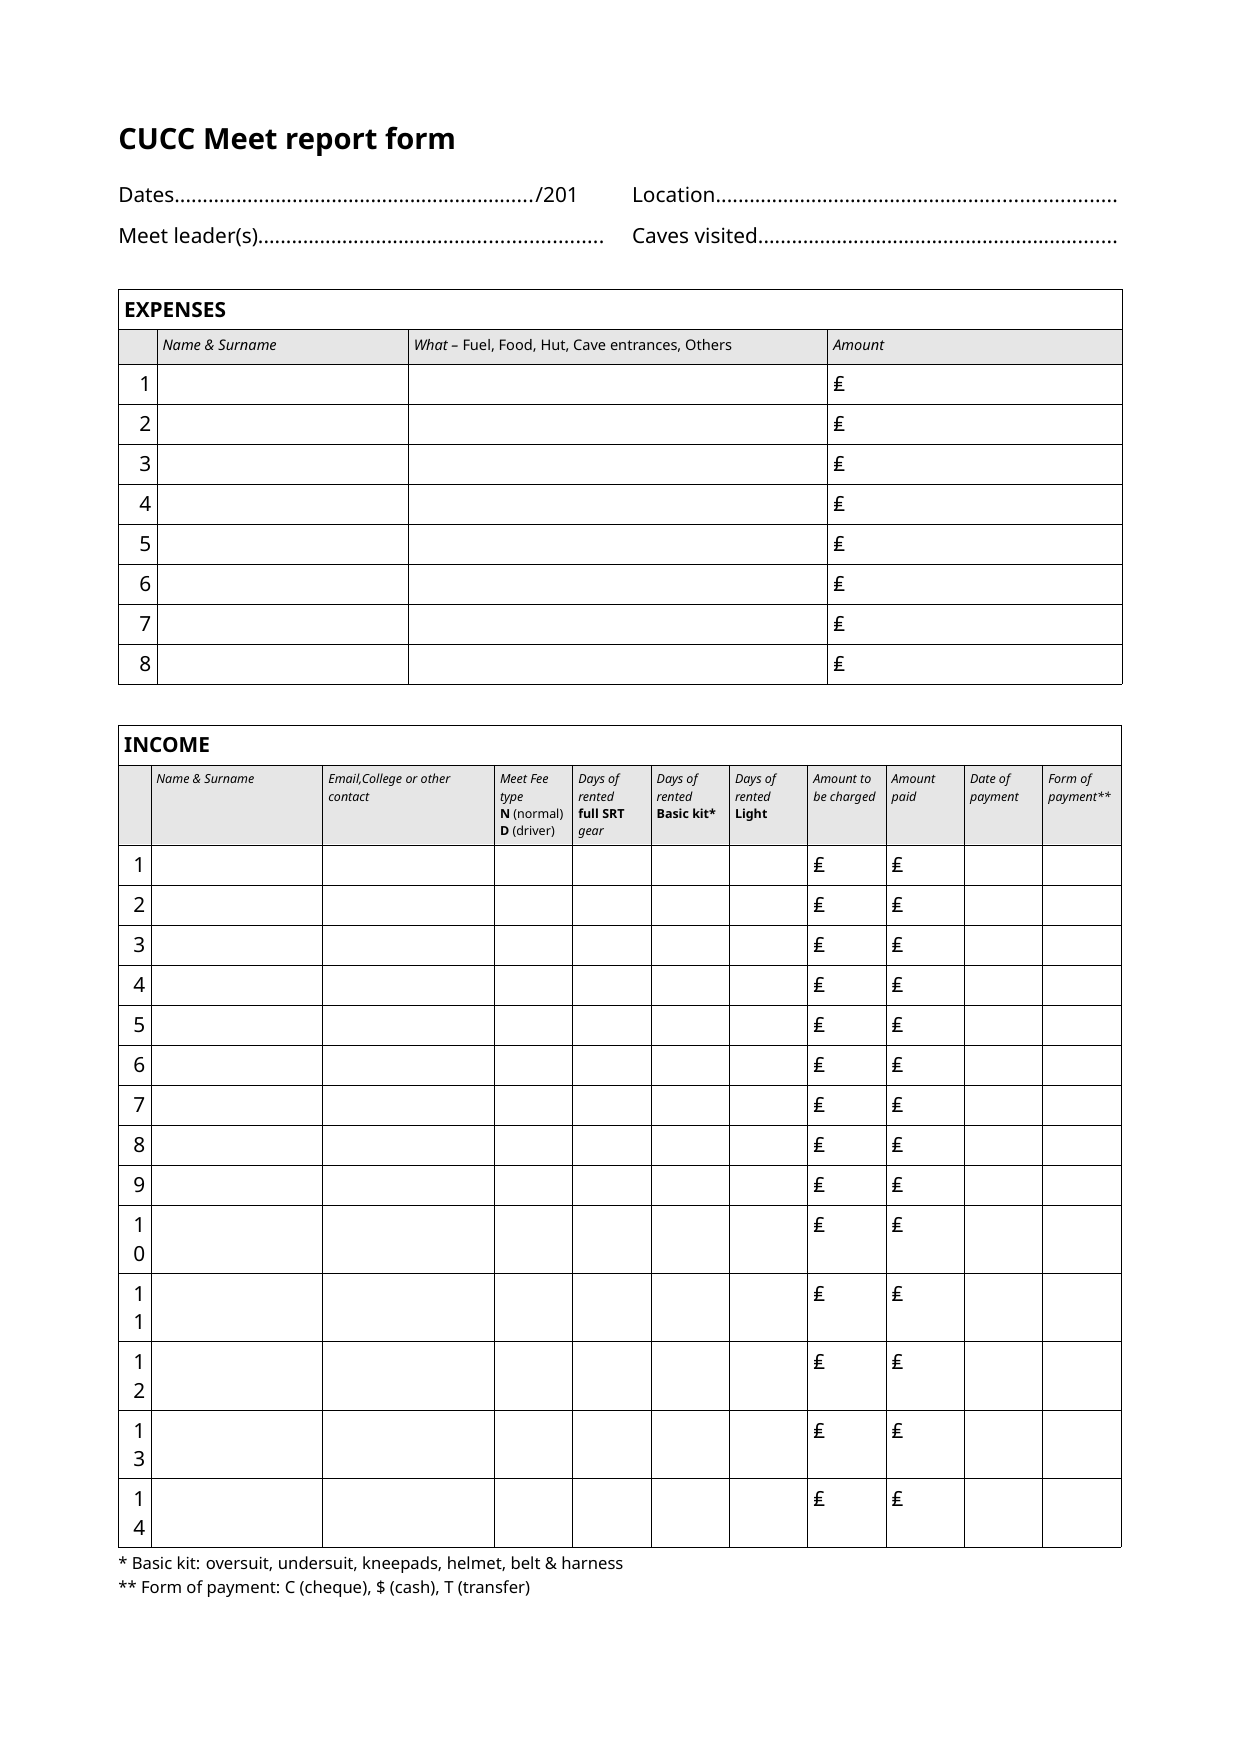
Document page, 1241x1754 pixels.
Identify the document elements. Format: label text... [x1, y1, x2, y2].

text ** Form of payment: C (cheque), $ (cash), T (transfer) [118, 1575, 1122, 1598]
table_cell [965, 1046, 1042, 1084]
table_cell ₤ [828, 405, 1122, 444]
table_cell 4 [119, 966, 151, 1004]
table_cell [158, 365, 408, 404]
table_cell ₤ [808, 1342, 886, 1410]
table_cell [965, 1274, 1042, 1341]
table_cell 7 [119, 605, 157, 644]
table_cell [323, 1206, 494, 1273]
table_cell 7 [119, 1086, 151, 1124]
table_cell [573, 1342, 651, 1410]
table_cell [965, 1006, 1042, 1044]
table_cell ₤ [808, 846, 886, 884]
table_cell 3 [119, 926, 151, 964]
table_cell What – Fuel, Food, Hut, Cave entrances, Others [409, 330, 827, 364]
table_cell [495, 886, 572, 924]
table_cell [652, 1006, 729, 1044]
table_cell [965, 966, 1042, 1004]
table_cell Amount paid [887, 766, 964, 844]
table_cell [495, 1342, 572, 1410]
table_cell [495, 1166, 572, 1204]
table_cell [323, 886, 494, 924]
table_cell [730, 1046, 807, 1084]
table_cell [152, 1342, 322, 1410]
table_cell [1043, 1166, 1121, 1204]
table_cell Amount to be charged [808, 766, 886, 844]
table_cell [409, 485, 827, 524]
table_cell [152, 1166, 322, 1204]
text CUCC Meet report form [118, 118, 1122, 158]
table_cell [1043, 1086, 1121, 1124]
table_cell Days of rented full SRT gear [573, 766, 651, 844]
table_cell [323, 1274, 494, 1341]
table_cell ₤ [887, 846, 964, 884]
table_cell [158, 405, 408, 444]
table_cell [495, 1479, 572, 1547]
table_cell ₤ [887, 1274, 964, 1341]
table_cell [152, 926, 322, 964]
table_cell ₤ [887, 1006, 964, 1044]
table_cell ₤ [828, 565, 1122, 604]
table_cell Name & Surname [152, 766, 322, 844]
table_cell [965, 846, 1042, 884]
table_cell [323, 926, 494, 964]
table_cell [652, 1086, 729, 1124]
table_cell [730, 1166, 807, 1204]
table_cell 2 [119, 886, 151, 924]
table_cell [323, 1411, 494, 1478]
table_cell [652, 1411, 729, 1478]
table_cell [730, 1126, 807, 1164]
table_cell ₤ [887, 886, 964, 924]
text * Basic kit: oversuit, undersuit, kneepads, helmet, belt & harness [118, 1547, 1122, 1575]
table_cell [495, 1086, 572, 1124]
table_cell ₤ [808, 926, 886, 964]
table_cell [1043, 1411, 1121, 1478]
table_cell ₤ [808, 1274, 886, 1341]
table_cell Name & Surname [158, 330, 408, 364]
table_cell [323, 1086, 494, 1124]
table_cell [652, 1126, 729, 1164]
table_cell [495, 1411, 572, 1478]
table_cell [730, 886, 807, 924]
table_cell [730, 1342, 807, 1410]
table_cell [495, 1206, 572, 1273]
table_cell [652, 1166, 729, 1204]
table_cell [158, 445, 408, 484]
table_cell 8 [119, 645, 157, 684]
table_cell [323, 966, 494, 1004]
table_cell [495, 926, 572, 964]
table_header EXPENSES [119, 290, 1122, 329]
table_cell 12 [119, 1342, 151, 1410]
table_cell ₤ [887, 1206, 964, 1273]
table_cell [652, 1206, 729, 1273]
table_cell ₤ [828, 365, 1122, 404]
table_cell [1043, 886, 1121, 924]
table_cell [965, 1411, 1042, 1478]
table_cell [409, 445, 827, 484]
table_cell [730, 1206, 807, 1273]
table_cell [409, 605, 827, 644]
table_cell [730, 1274, 807, 1341]
table_cell ₤ [808, 1166, 886, 1204]
table_cell 5 [119, 1006, 151, 1044]
table_cell 6 [119, 565, 157, 604]
table_cell [1043, 1342, 1121, 1410]
table_cell [152, 1411, 322, 1478]
table_cell [1043, 1206, 1121, 1273]
table_cell [573, 1479, 651, 1547]
table_cell [965, 1206, 1042, 1273]
table_header INCOME [119, 726, 1121, 765]
table_cell Meet Fee type N (normal) D (driver) [495, 766, 572, 844]
table_cell [158, 525, 408, 564]
table_cell [323, 1126, 494, 1164]
table_cell 11 [119, 1274, 151, 1341]
table_cell [965, 1479, 1042, 1547]
table_cell [1043, 1274, 1121, 1341]
table_cell 14 [119, 1479, 151, 1547]
table_cell ₤ [828, 605, 1122, 644]
table_cell [1043, 1006, 1121, 1044]
table_cell [495, 1046, 572, 1084]
table_cell [965, 1166, 1042, 1204]
table_cell 2 [119, 405, 157, 444]
table_cell Days of rented Basic kit* [652, 766, 729, 844]
table_cell 4 [119, 485, 157, 524]
table_cell [1043, 926, 1121, 964]
table_cell [573, 846, 651, 884]
table_cell [730, 926, 807, 964]
table_cell ₤ [887, 1411, 964, 1478]
table_cell [323, 1342, 494, 1410]
table_cell [652, 1479, 729, 1547]
table_cell 13 [119, 1411, 151, 1478]
table_cell ₤ [887, 1046, 964, 1084]
table_cell [652, 1342, 729, 1410]
text Location [632, 181, 1122, 209]
table_cell ₤ [887, 1479, 964, 1547]
table_cell [652, 886, 729, 924]
table_cell ₤ [808, 1479, 886, 1547]
table_cell [573, 1274, 651, 1341]
table_cell [495, 966, 572, 1004]
table_cell [573, 1411, 651, 1478]
table_cell 8 [119, 1126, 151, 1164]
table_cell ₤ [808, 1206, 886, 1273]
table_cell [573, 1046, 651, 1084]
table_cell [495, 1126, 572, 1164]
table_cell [1043, 846, 1121, 884]
table_cell [158, 485, 408, 524]
table_cell ₤ [808, 966, 886, 1004]
text Meet leader(s) [118, 221, 608, 249]
table_cell [495, 1006, 572, 1044]
table_cell [965, 1342, 1042, 1410]
table_cell [323, 1166, 494, 1204]
table_cell [573, 1126, 651, 1164]
table_cell [152, 886, 322, 924]
table_cell [573, 1086, 651, 1124]
table_cell [730, 966, 807, 1004]
table_cell [652, 1274, 729, 1341]
table_cell [409, 565, 827, 604]
table_cell [152, 966, 322, 1004]
table_cell [152, 1206, 322, 1273]
table_cell [409, 365, 827, 404]
table_cell [730, 1479, 807, 1547]
table_cell [573, 886, 651, 924]
table_cell [652, 1046, 729, 1084]
table_cell [323, 1479, 494, 1547]
table_cell [573, 1006, 651, 1044]
table_cell 1 [119, 846, 151, 884]
table_cell [652, 966, 729, 1004]
table_cell [152, 1006, 322, 1044]
table_cell [652, 926, 729, 964]
table_cell [323, 1006, 494, 1044]
table_cell Email,College or other contact [323, 766, 494, 844]
table_cell [409, 525, 827, 564]
table_cell [323, 846, 494, 884]
table_cell [965, 1086, 1042, 1124]
table_cell ₤ [887, 1086, 964, 1124]
table_cell [158, 645, 408, 684]
table_cell 10 [119, 1206, 151, 1273]
table_cell [1043, 1046, 1121, 1084]
table_cell [409, 645, 827, 684]
table_cell [573, 1206, 651, 1273]
table_cell ₤ [808, 886, 886, 924]
table_cell [965, 926, 1042, 964]
table_cell [119, 766, 151, 844]
table_cell 3 [119, 445, 157, 484]
table_cell Amount [828, 330, 1122, 364]
table_cell [495, 1274, 572, 1341]
table_cell [730, 1086, 807, 1124]
table_cell ₤ [808, 1006, 886, 1044]
table_cell [573, 966, 651, 1004]
table_cell Date of payment [965, 766, 1042, 844]
table_cell [158, 605, 408, 644]
table_cell ₤ [887, 1342, 964, 1410]
table_cell [573, 926, 651, 964]
table_cell 5 [119, 525, 157, 564]
table_cell [1043, 1126, 1121, 1164]
table_cell [152, 846, 322, 884]
table_cell ₤ [828, 485, 1122, 524]
table_cell [152, 1126, 322, 1164]
table_cell ₤ [808, 1086, 886, 1124]
table_cell 9 [119, 1166, 151, 1204]
text Caves visited [632, 221, 1122, 249]
table_cell [152, 1086, 322, 1124]
table_cell ₤ [828, 445, 1122, 484]
table_cell ₤ [887, 1166, 964, 1204]
table_cell ₤ [887, 926, 964, 964]
table_cell ₤ [828, 645, 1122, 684]
table_cell [119, 330, 157, 364]
table_cell [573, 1166, 651, 1204]
table_cell [730, 1006, 807, 1044]
table_cell [152, 1274, 322, 1341]
table_cell ₤ [828, 525, 1122, 564]
table_cell [409, 405, 827, 444]
table_cell [158, 565, 408, 604]
table_cell [965, 886, 1042, 924]
table_cell 1 [119, 365, 157, 404]
table_cell [152, 1479, 322, 1547]
table_cell [730, 846, 807, 884]
text Dates /201 [118, 181, 608, 209]
table_cell Days of rented Light [730, 766, 807, 844]
table_cell [495, 846, 572, 884]
table_cell [965, 1126, 1042, 1164]
table_cell [323, 1046, 494, 1084]
table_cell [152, 1046, 322, 1084]
table_cell ₤ [887, 1126, 964, 1164]
table_cell ₤ [808, 1046, 886, 1084]
table_cell [730, 1411, 807, 1478]
table_cell ₤ [887, 966, 964, 1004]
table_cell 6 [119, 1046, 151, 1084]
table_cell ₤ [808, 1126, 886, 1164]
table_cell [652, 846, 729, 884]
table_cell [1043, 966, 1121, 1004]
table_cell ₤ [808, 1411, 886, 1478]
table_cell [1043, 1479, 1121, 1547]
table_cell Form of payment** [1043, 766, 1121, 844]
